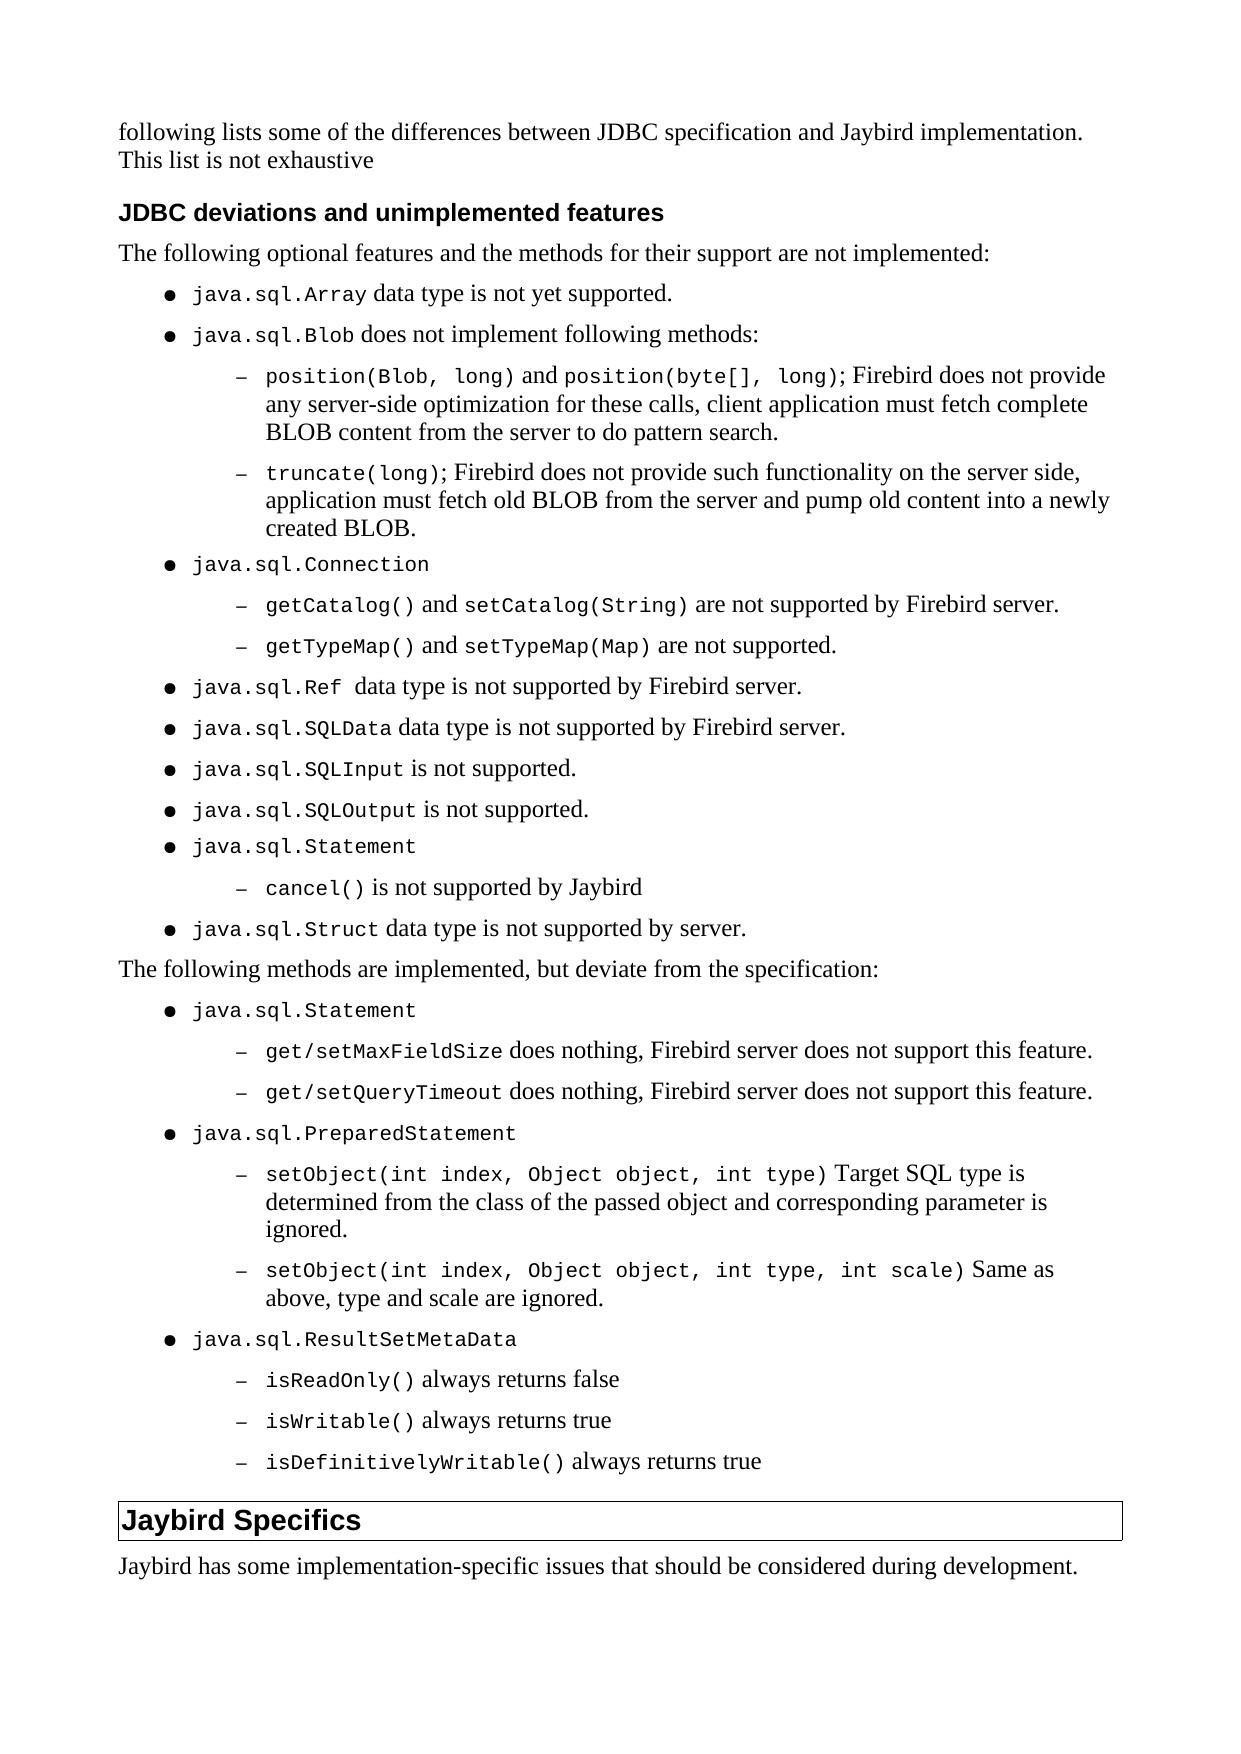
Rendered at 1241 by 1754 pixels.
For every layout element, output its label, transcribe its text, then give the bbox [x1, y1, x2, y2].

list java.sql.Struct data type is not supported by server. [162, 914, 1122, 942]
list java.sql.SQLData data type is not supported by Firebird server. [162, 713, 1122, 742]
text following lists some of the differences between JDBC specification and Jaybird implementation. This list is not exhaustive [118, 118, 1122, 173]
list java.sql.Statement [162, 995, 1122, 1023]
list java.sql.Array data type is not yet supported. [162, 279, 1122, 308]
list getCatalog() and setCatalog(String) are not supported by Firebird server. [236, 590, 1122, 619]
list java.sql.ResultSetMetaData [162, 1324, 1122, 1353]
list java.sql.Statement [162, 837, 1122, 860]
list get/setMaxFieldSize does nothing, Firebird server does not support this feature. [236, 1036, 1122, 1064]
list get/setQueryTimeout does nothing, Firebird server does not support this feature. [236, 1077, 1122, 1106]
list setObject(int index, Object object, int type, int scale) Same as above, type and scale are ignored. [236, 1256, 1122, 1312]
list truncate(long); Firebird does not provide such functionality on the server side, application must fetch old BLOB from the server and pump old content into a newly created BLOB. [236, 458, 1122, 542]
list java.sql.PreparedStatement [162, 1118, 1122, 1147]
subtitle Jaybird Specifics [119, 1502, 1122, 1540]
list java.sql.Blob does not implement following methods: [162, 320, 1122, 349]
list isWritable() always returns true [236, 1406, 1122, 1435]
list java.sql.SQLOutput is not supported. [162, 796, 1122, 824]
text The following methods are implemented, but deviate from the specification: [118, 955, 1122, 982]
list setObject(int index, Object object, int type) Target SQL type is determined from the class of the passed object and corresponding parameter is ignored. [236, 1159, 1122, 1243]
list isDefinitivelyWritable() always returns true [236, 1447, 1122, 1476]
text Jaybird has some implementation-specific issues that should be considered during development. [118, 1552, 1122, 1580]
list java.sql.SQLInput is not supported. [162, 754, 1122, 783]
list cancel() is not supported by Jaybird [236, 873, 1122, 901]
list isReadOnly() always returns false [236, 1365, 1122, 1394]
list getTypeMap() and setTypeMap(Map) are not supported. [236, 631, 1122, 660]
list java.sql.Connection [162, 554, 1122, 578]
list position(Blob, long) and position(byte[], long); Firebird does not provide any server-side optimization for these calls, client application must fetch complete BLOB content from the server to do pattern search. [236, 361, 1122, 445]
subtitle JDBC deviations and unimplemented features [118, 198, 1122, 227]
text The following optional features and the methods for their support are not implemented: [118, 239, 1122, 267]
